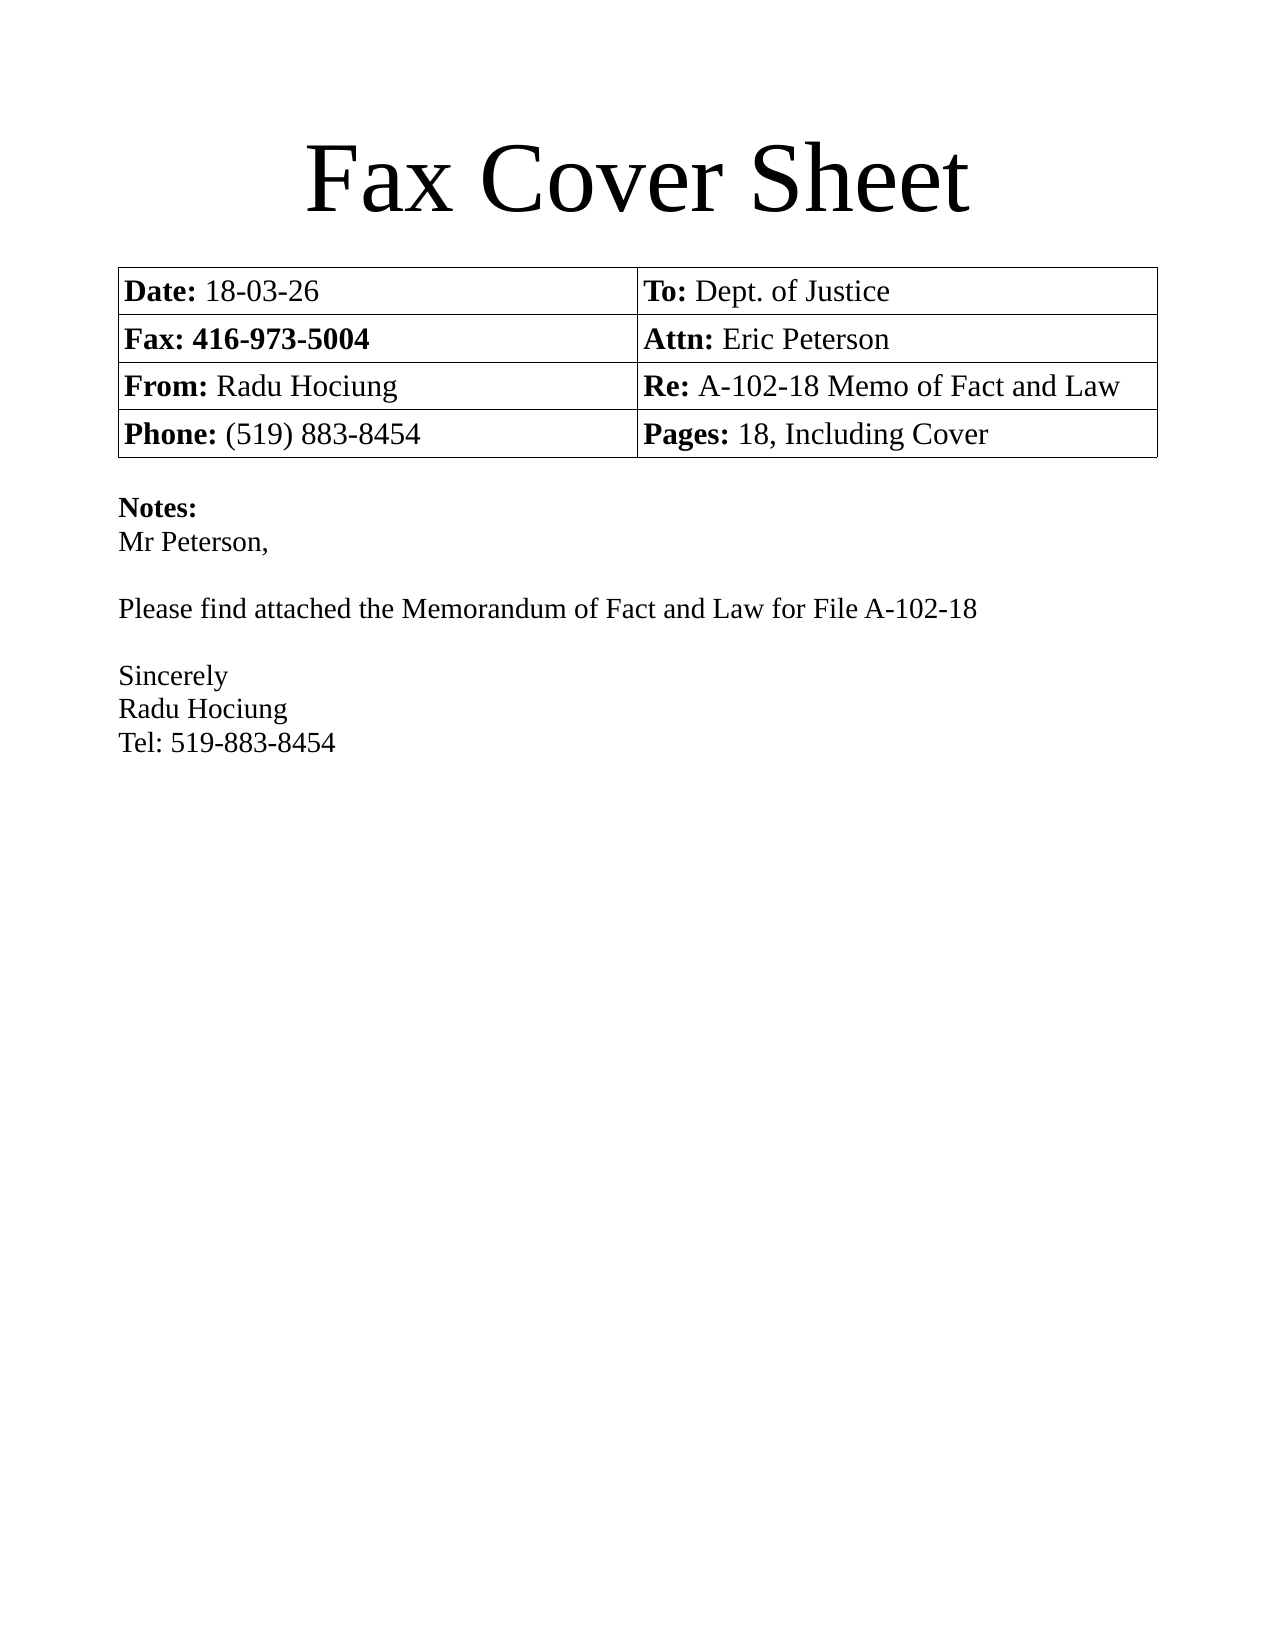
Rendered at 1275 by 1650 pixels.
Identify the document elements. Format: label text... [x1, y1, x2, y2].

table_cell Pages: 18, Including Cover [638, 410, 1157, 457]
table_cell Re: A-102-18 Memo of Fact and Law [638, 363, 1157, 409]
table_cell Attn: Eric Peterson [638, 315, 1157, 362]
table_cell Fax: 416-973-5004 [119, 315, 637, 362]
table_header Date: 18-03-26 [119, 268, 637, 314]
table_cell Phone: (519) 883-8454 [119, 410, 637, 457]
table_cell From: Radu Hociung [119, 363, 637, 409]
subtitle Mr Peterson, Please find attached the Memorandum of Fact and Law for File A-102-18 Sincerely Radu Hociung Tel: 519-883-8454 [118, 524, 1157, 759]
subtitle Fax Cover Sheet [118, 118, 1157, 233]
subtitle Notes: [118, 490, 1157, 524]
table_header To: Dept. of Justice [638, 268, 1157, 314]
